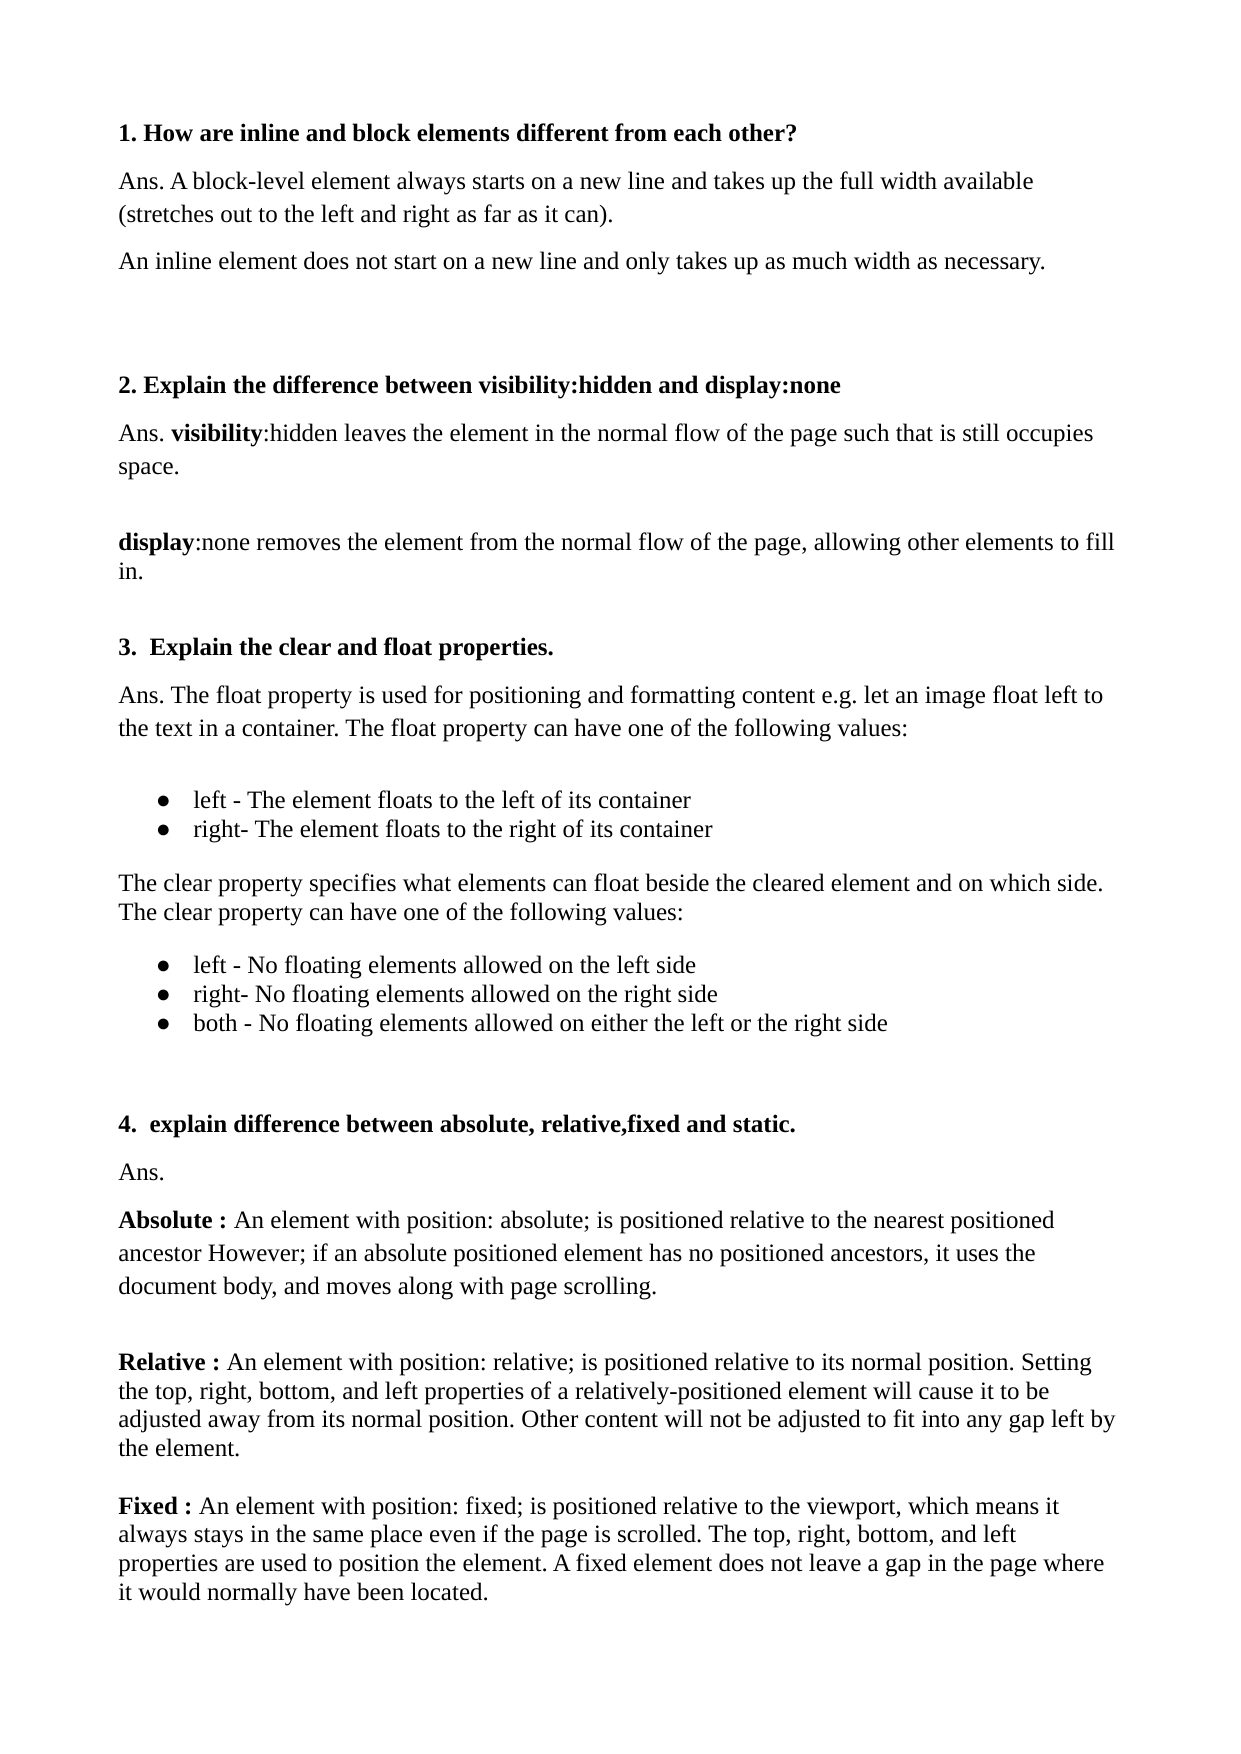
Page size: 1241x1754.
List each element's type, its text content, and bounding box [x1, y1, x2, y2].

list right- The element floats to the right of its container [156, 814, 1122, 843]
text Relative : An element with position: relative; is positioned relative to its normal position. Setting the top, right, bottom, and left properties of a relatively-positioned element will cause it to be adjusted away from its normal position. Other content will not be adjusted to fit into any gap left by the element. [118, 1347, 1122, 1462]
text 3. Explain the clear and float properties. [118, 632, 1122, 661]
text The clear property specifies what elements can float beside the cleared element and on which side. The clear property can have one of the following values: [118, 868, 1122, 926]
text 4. explain difference between absolute, relative,fixed and static. [118, 1109, 1122, 1138]
text Absolute : An element with position: absolute; is positioned relative to the nearest positioned ancestor However; if an absolute positioned element has no positioned ancestors, it uses the document body, and moves along with page scrolling. [118, 1205, 1122, 1299]
text Ans. visibility:hidden leaves the element in the normal flow of the page such that is still occupies space. [118, 418, 1122, 480]
text display:none removes the element from the normal flow of the page, allowing other elements to fill in. [118, 527, 1122, 585]
text An inline element does not start on a new line and only takes up as much width as necessary. [118, 246, 1122, 275]
text Fixed : An element with position: fixed; is positioned relative to the viewport, which means it always stays in the same place even if the page is scrolled. The top, right, bottom, and left properties are used to position the element. A fixed element does not leave a gap in the page where it would normally have been located. [118, 1491, 1122, 1606]
text 1. How are inline and block elements different from each other? [118, 118, 1122, 147]
list left - No floating elements allowed on the left side [156, 951, 1122, 979]
list both - No floating elements allowed on either the left or the right side [156, 1008, 1122, 1037]
text Ans. [118, 1157, 1122, 1186]
list right- No floating elements allowed on the right side [156, 979, 1122, 1008]
text 2. Explain the difference between visibility:hidden and display:none [118, 370, 1122, 399]
text Ans. The float property is used for positioning and formatting content e.g. let an image float left to the text in a container. The float property can have one of the following values: [118, 680, 1122, 742]
text Ans. A block-level element always starts on a new line and takes up the full width available (stretches out to the left and right as far as it can). [118, 166, 1122, 227]
list left - The element floats to the left of its container [156, 786, 1122, 814]
